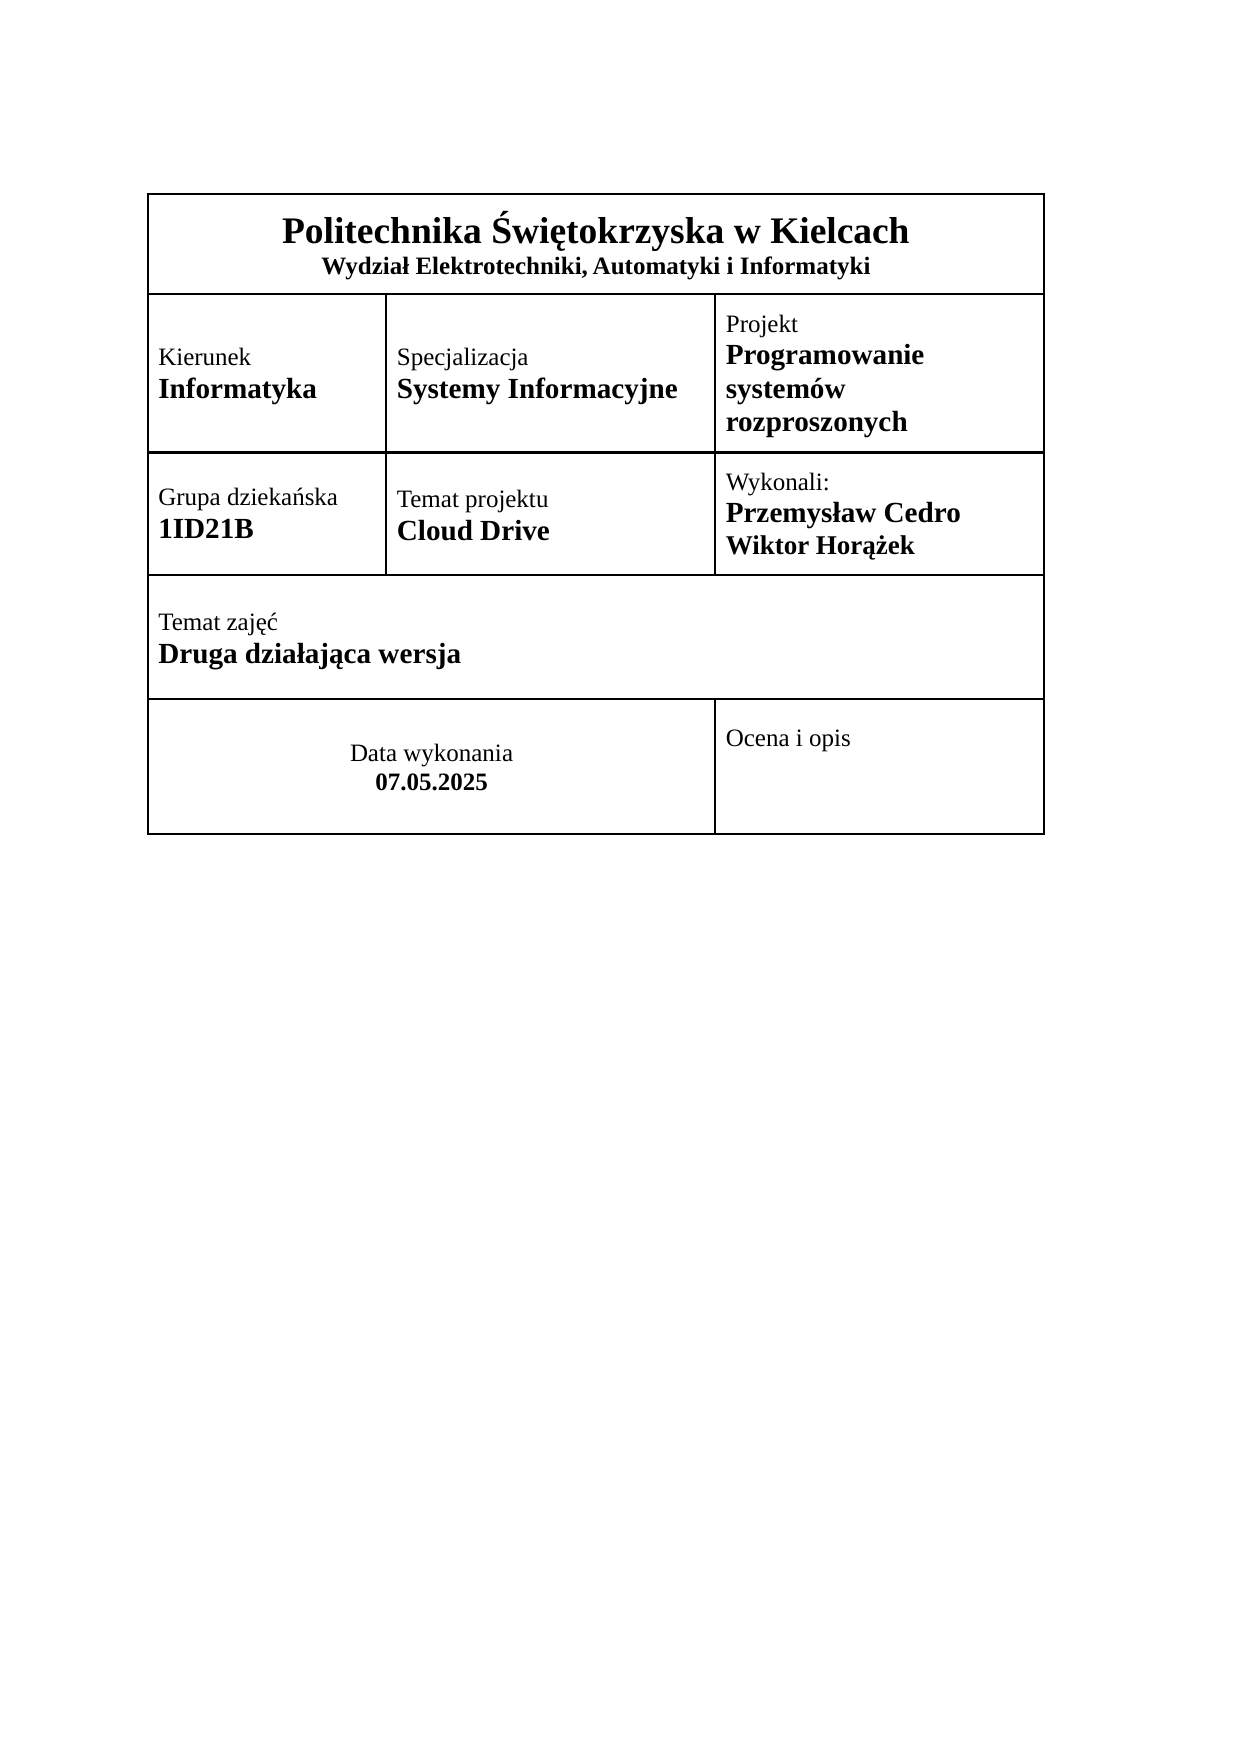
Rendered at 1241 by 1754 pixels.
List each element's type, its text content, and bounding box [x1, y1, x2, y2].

table_cell Temat zajęć Druga działająca wersja [149, 576, 1043, 698]
table_cell Data wykonania 07.05.2025 [149, 700, 714, 833]
table_header Politechnika Świętokrzyska w Kielcach Wydział Elektrotechniki, Automatyki i Informatyki [149, 195, 1043, 293]
table_cell Ocena i opis [716, 700, 1043, 833]
table_cell Kierunek Informatyka [149, 295, 385, 451]
table_cell Wykonali: Przemysław Cedro Wiktor Horążek [716, 454, 1043, 574]
table_cell Temat projektu Cloud Drive [387, 454, 714, 574]
table_cell Grupa dziekańska 1ID21B [149, 454, 385, 574]
table_cell Projekt Programowanie systemów rozproszonych [716, 295, 1043, 451]
table_cell Specjalizacja Systemy Informacyjne [387, 295, 714, 451]
